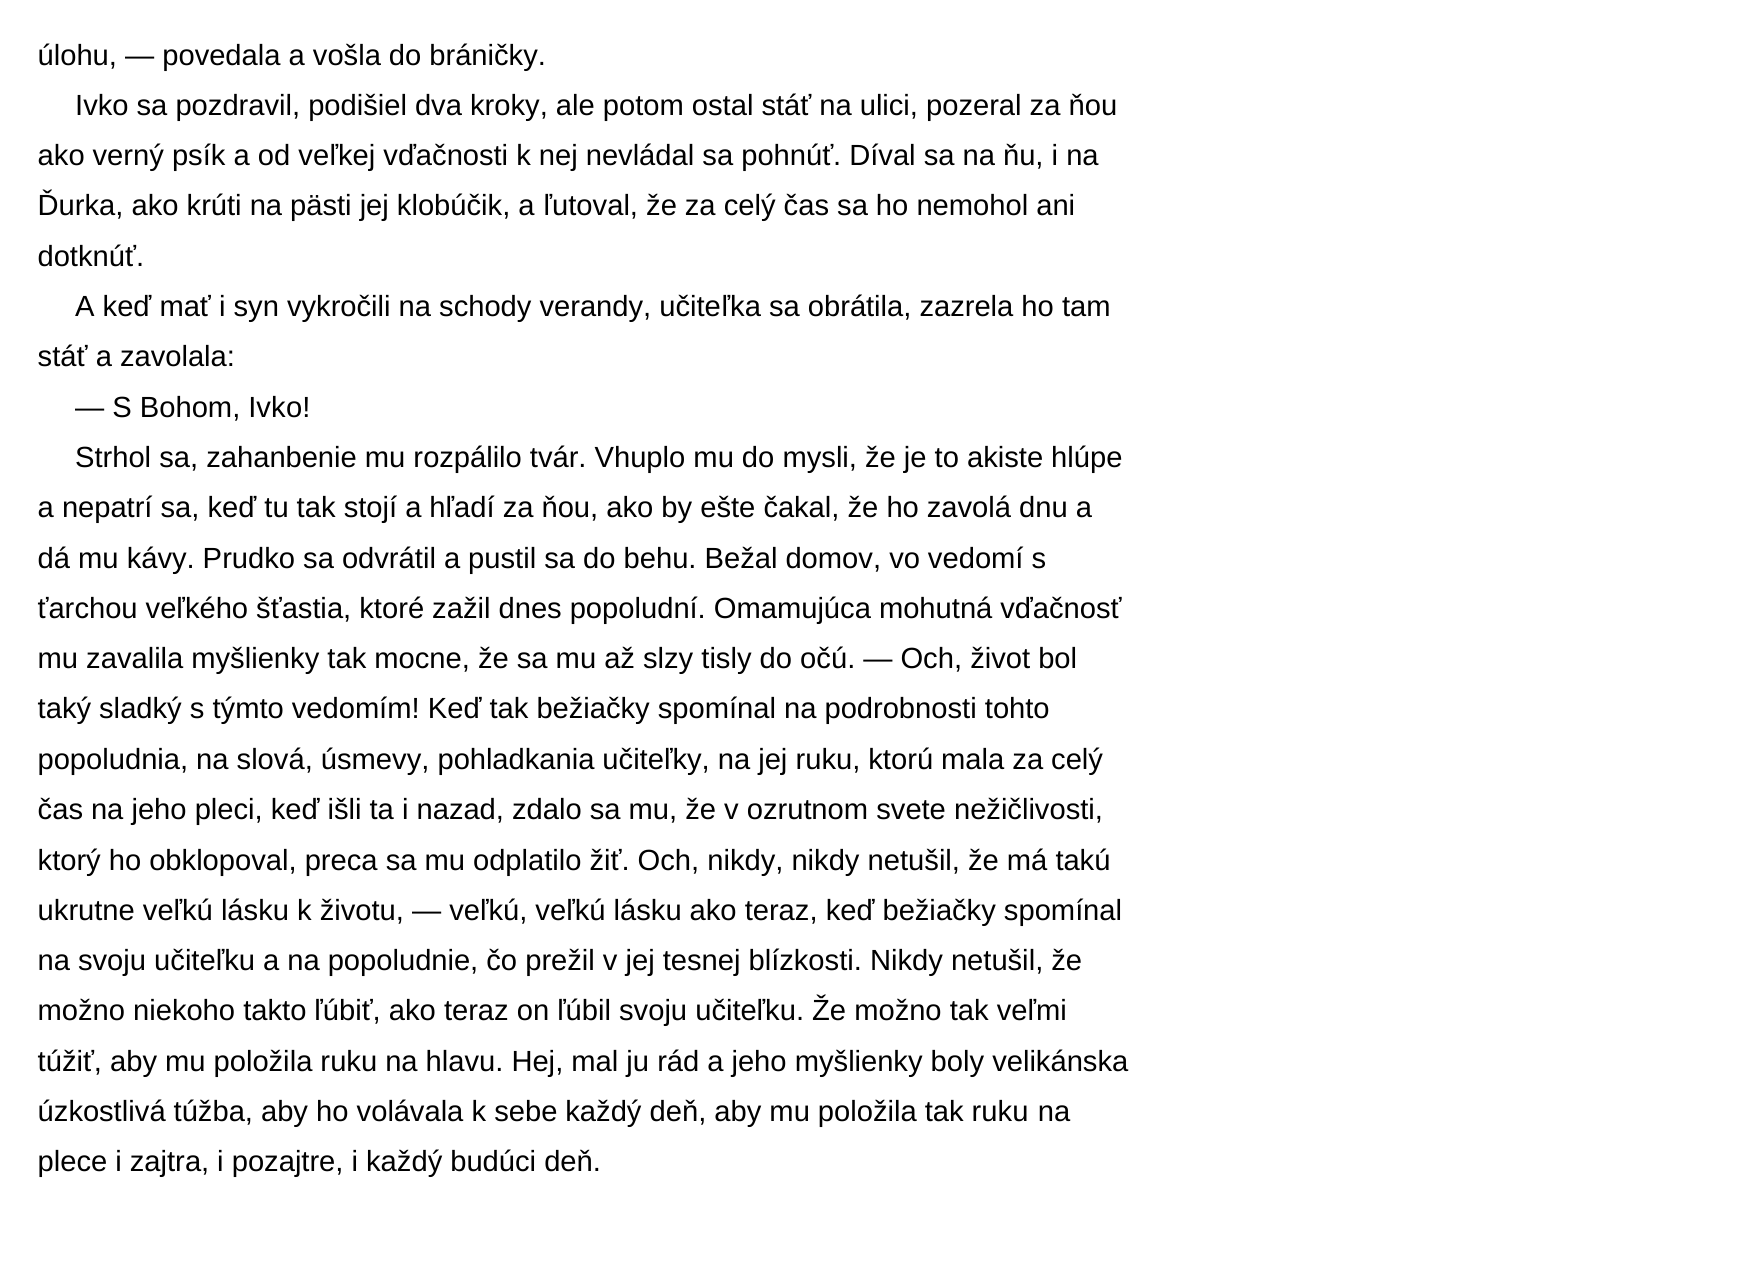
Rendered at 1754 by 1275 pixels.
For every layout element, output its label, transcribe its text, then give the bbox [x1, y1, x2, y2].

text Ivko sa pozdravil, podišiel dva kroky, ale potom ostal stáť na ulici, pozeral za ňou ako verný psík a od veľkej vďačnosti k nej nevládal sa pohnúť. Díval sa na ňu, i na Ďurka, ako krúti na pästi jej klobúčik, a ľutoval, že za celý čas sa ho nemohol ani dotknúť. [37, 88, 1130, 272]
text Strhol sa, zahanbenie mu rozpálilo tvár. Vhuplo mu do mysli, že je to akiste hlúpe a nepatrí sa, keď tu tak stojí a hľadí za ňou, ako by ešte čakal, že ho zavolá dnu a dá mu kávy. Prudko sa odvrátil a pustil sa do behu. Bežal domov, vo vedomí s ťarchou veľkého šťastia, ktoré zažil dnes popoludní. Omamujúca mohutná vďačnosť mu zavalila myšlienky tak mocne, že sa mu až slzy tisly do očú. — Och, život bol taký sladký s týmto vedomím! Keď tak bežiačky spomínal na podrobnosti tohto popoludnia, na slová, úsmevy, pohladkania učiteľky, na jej ruku, ktorú mala za celý čas na jeho pleci, keď išli ta i nazad, zdalo sa mu, že v ozrutnom svete nežičlivosti, ktorý ho obklopoval, preca sa mu odplatilo žiť. Och, nikdy, nikdy netušil, že má takú ukrutne veľkú lásku k životu, — veľkú, veľkú lásku ako teraz, keď bežiačky spomínal na svoju učiteľku a na popoludnie, čo prežil v jej tesnej blízkosti. Nikdy netušil, že možno niekoho takto ľúbiť, ako teraz on ľúbil svoju učiteľku. Že možno tak veľmi túžiť, aby mu položila ruku na hlavu. Hej, mal ju rád a jeho myšlienky boly velikánska úzkostlivá túžba, aby ho volávala k sebe každý deň, aby mu položila tak ruku na plece i zajtra, i pozajtre, i každý budúci deň. [37, 440, 1130, 1178]
text — S Bohom, Ivko! [37, 390, 1130, 423]
text A keď mať i syn vykročili na schody verandy, učiteľka sa obrátila, zazrela ho tam stáť a zavolala: [37, 289, 1130, 373]
text úlohu, — povedala a vošla do bráničky. [37, 37, 1130, 71]
